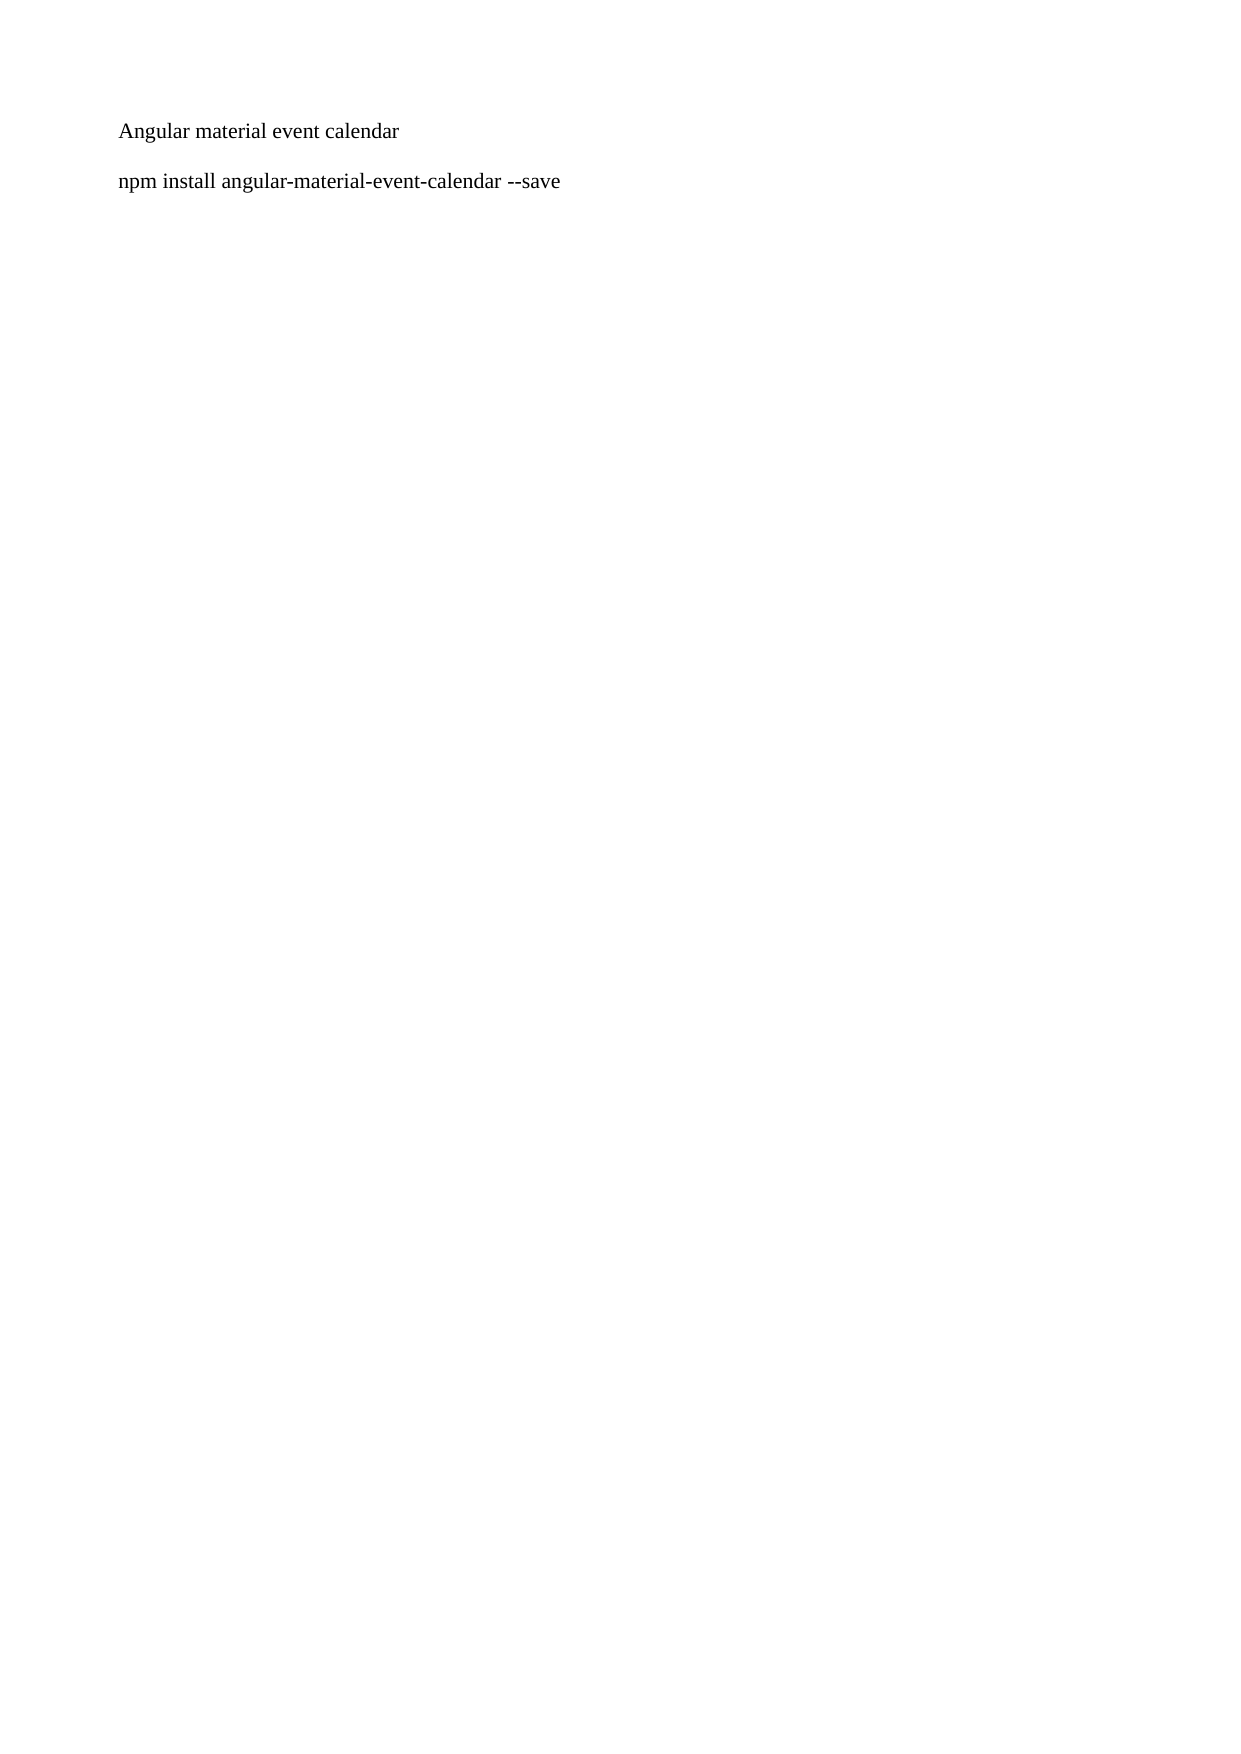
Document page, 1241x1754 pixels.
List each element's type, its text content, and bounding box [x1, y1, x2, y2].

text Angular material event calendar [118, 118, 1122, 143]
text npm install angular-material-event-calendar --save [118, 168, 1122, 194]
